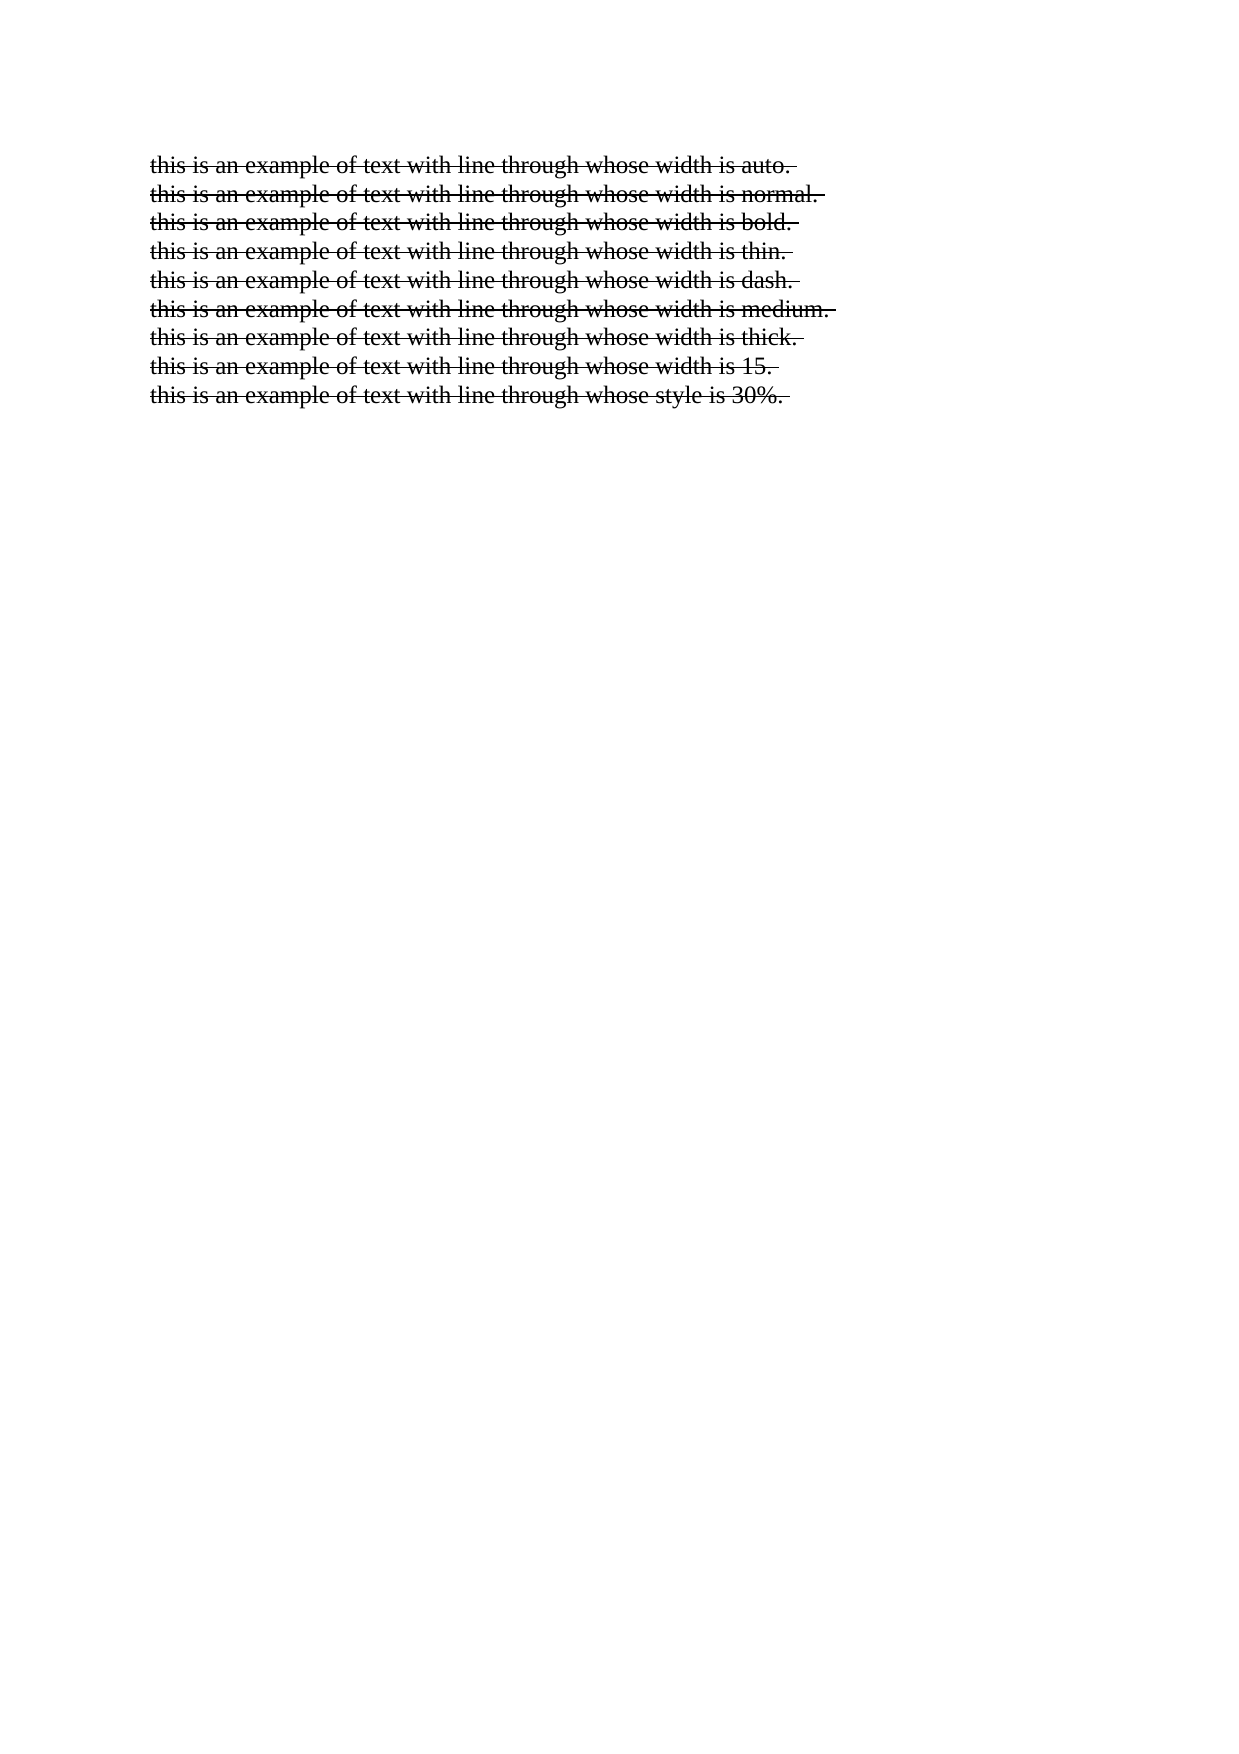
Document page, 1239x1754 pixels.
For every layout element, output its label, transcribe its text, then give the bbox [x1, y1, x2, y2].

text this is an example of text with line through whose width is medium. [150, 294, 1089, 322]
text this is an example of text with line through whose width is bold. [150, 207, 1089, 236]
text this is an example of text with line through whose width is 15. [150, 351, 1089, 380]
text this is an example of text with line through whose width is dash. [150, 265, 1089, 294]
text this is an example of text with line through whose style is 30%. [150, 380, 1089, 409]
text this is an example of text with line through whose width is thin. [150, 236, 1089, 265]
text this is an example of text with line through whose width is normal. [150, 179, 1089, 207]
text this is an example of text with line through whose width is thick. [150, 322, 1089, 351]
text this is an example of text with line through whose width is auto. [150, 150, 1089, 179]
